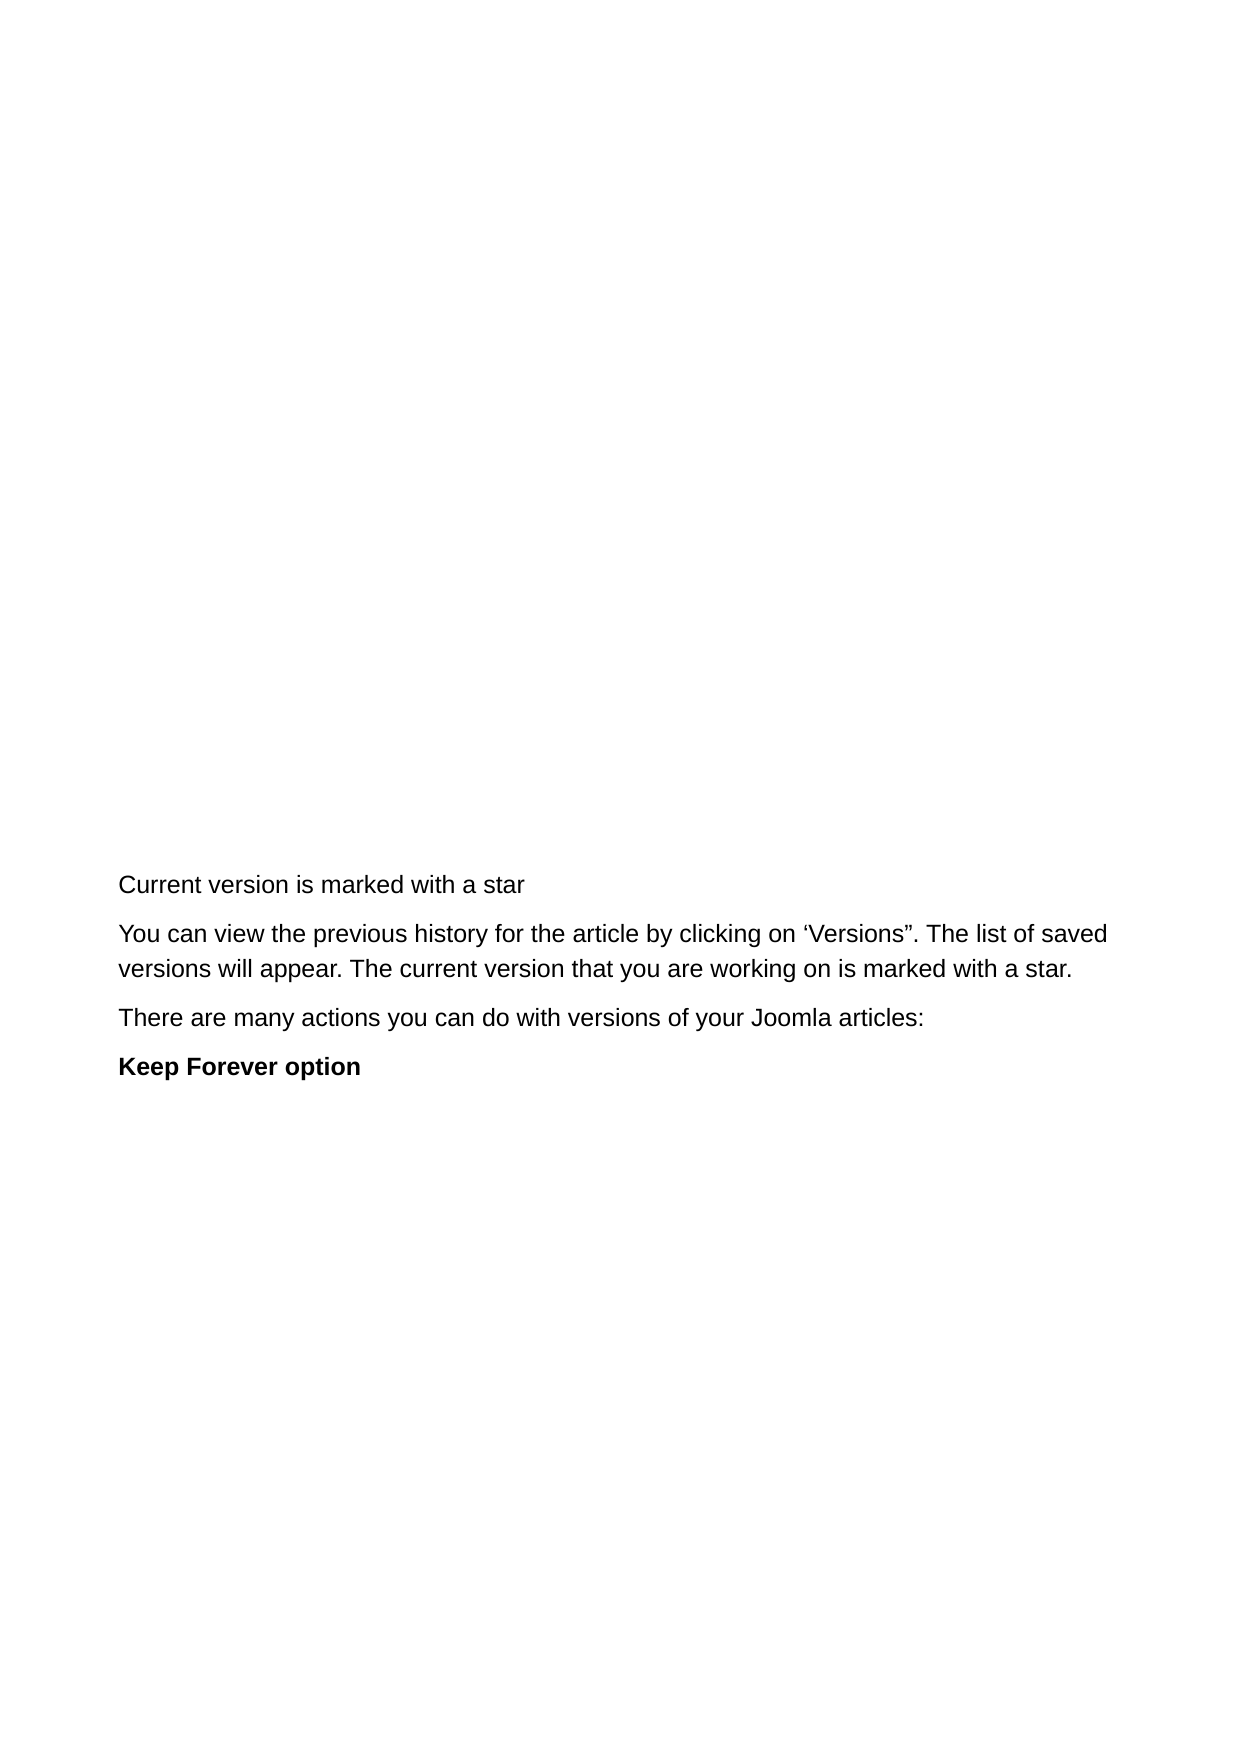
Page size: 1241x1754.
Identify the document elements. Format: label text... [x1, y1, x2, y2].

text There are many actions you can do with versions of your Joomla articles: [118, 1003, 1122, 1032]
text Current version is marked with a star [118, 870, 1122, 899]
text You can view the previous history for the article by clicking on ‘Versions”. The list of saved versions will appear. The current version that you are working on is marked with a star. [118, 919, 1122, 983]
text Keep Forever option [118, 1052, 1122, 1081]
